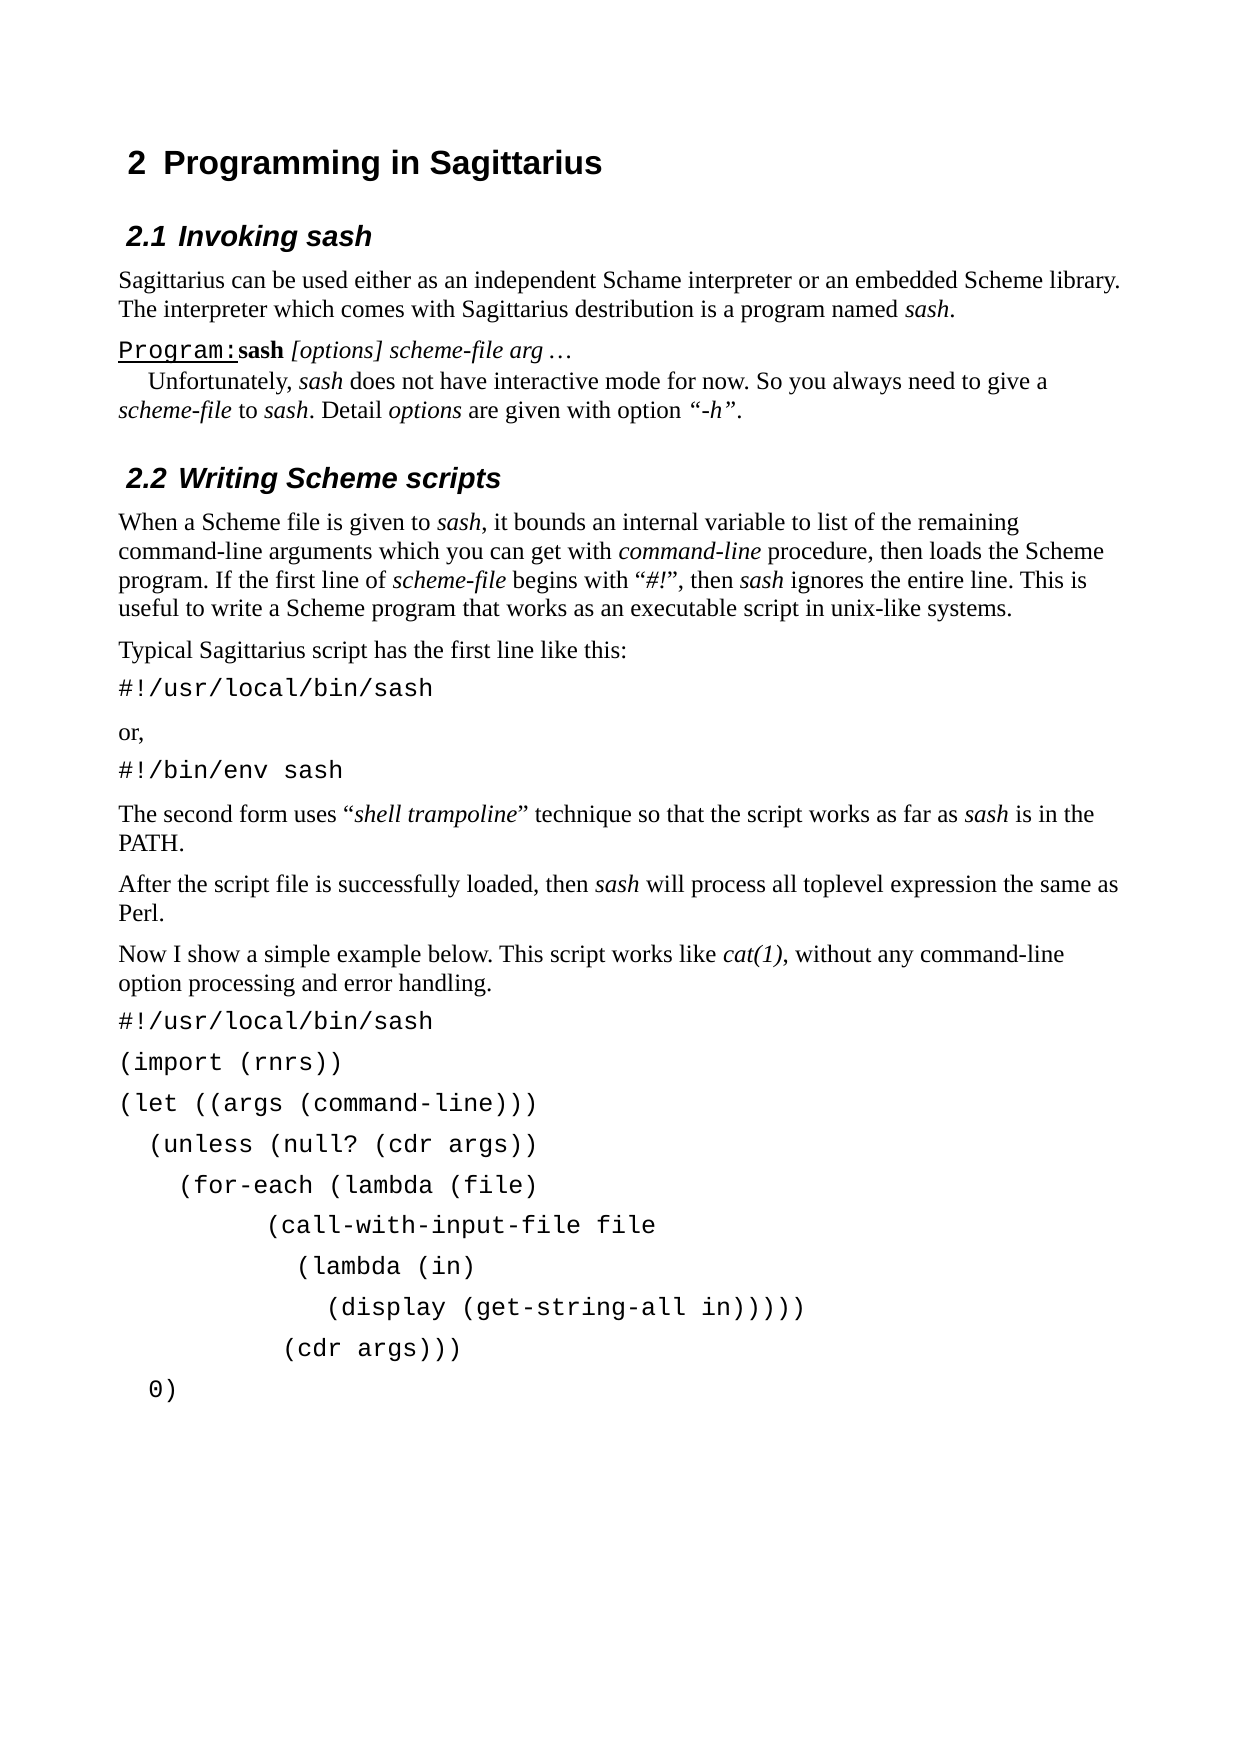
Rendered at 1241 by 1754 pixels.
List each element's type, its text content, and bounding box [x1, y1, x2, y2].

text #!/bin/env sash [118, 758, 1122, 786]
text (display (get-string-all in))))) [118, 1295, 1122, 1323]
text (cdr args))) [118, 1336, 1122, 1364]
subtitle Writing Scheme scripts [118, 461, 1122, 495]
subtitle Invoking sash [118, 219, 1122, 253]
text When a Scheme file is given to sash, it bounds an internal variable to list of the remaining command-line arguments which you can get with command-line procedure, then loads the Scheme program. If the first line of scheme-file begins with “#!”, then sash ignores the entire line. This is useful to write a Scheme program that works as an executable script in unix-like systems. [118, 507, 1122, 622]
subtitle Programming in Sagittarius [118, 143, 1122, 182]
text Typical Sagittarius script has the first line like this: [118, 635, 1122, 663]
text (unless (null? (cdr args)) [118, 1131, 1122, 1160]
text (let ((args (command-line))) [118, 1091, 1122, 1119]
text (call-with-input-file file [118, 1213, 1122, 1241]
text or, [118, 717, 1122, 746]
text 0) [118, 1376, 1122, 1405]
text Now I show a simple example below. This script works like cat(1), without any command-line option processing and error handling. [118, 939, 1122, 996]
text The second form uses “shell trampoline” technique so that the script works as far as sash is in the PATH. [118, 799, 1122, 856]
text #!/usr/local/bin/sash [118, 1009, 1122, 1037]
text (lambda (in) [118, 1254, 1122, 1282]
text #!/usr/local/bin/sash [118, 676, 1122, 704]
text Unfortunately, sash does not have interactive mode for now. So you always need to give a scheme-file to sash. Detail options are given with option “-h”. [118, 366, 1122, 424]
text (import (rnrs)) [118, 1050, 1122, 1078]
text Program:sash [options] scheme-file arg … [118, 335, 1122, 366]
text Sagittarius can be used either as an independent Schame interpreter or an embedded Scheme library. The interpreter which comes with Sagittarius destribution is a program named sash. [118, 265, 1122, 323]
text After the script file is successfully loaded, then sash will process all toplevel expression the same as Perl. [118, 869, 1122, 926]
text (for-each (lambda (file) [118, 1172, 1122, 1201]
